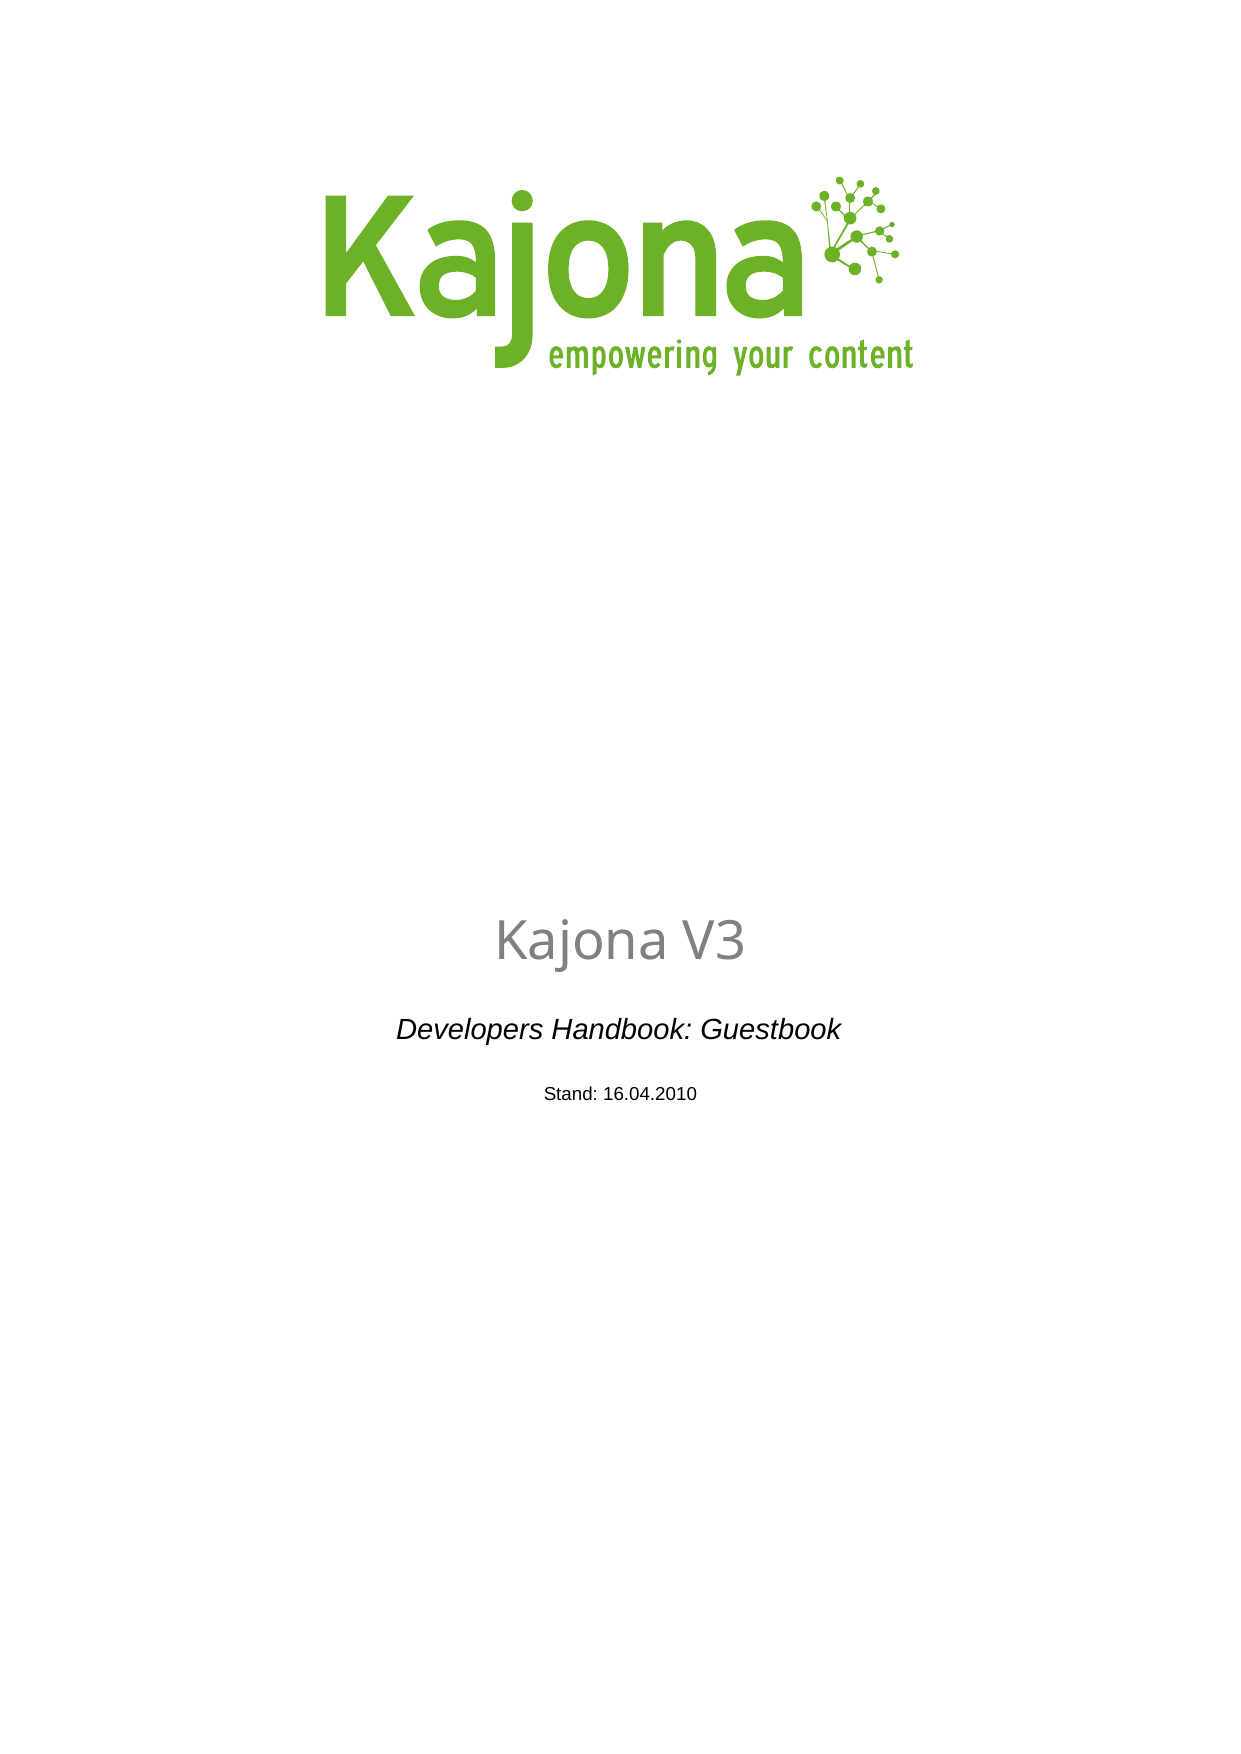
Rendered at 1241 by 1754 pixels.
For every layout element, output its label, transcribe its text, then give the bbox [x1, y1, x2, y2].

subtitle Stand: 16.04.2010 [118, 1083, 1122, 1104]
subtitle Developers Handbook: Guestbook [118, 1013, 1122, 1045]
title Kajona V3 [118, 902, 1122, 975]
